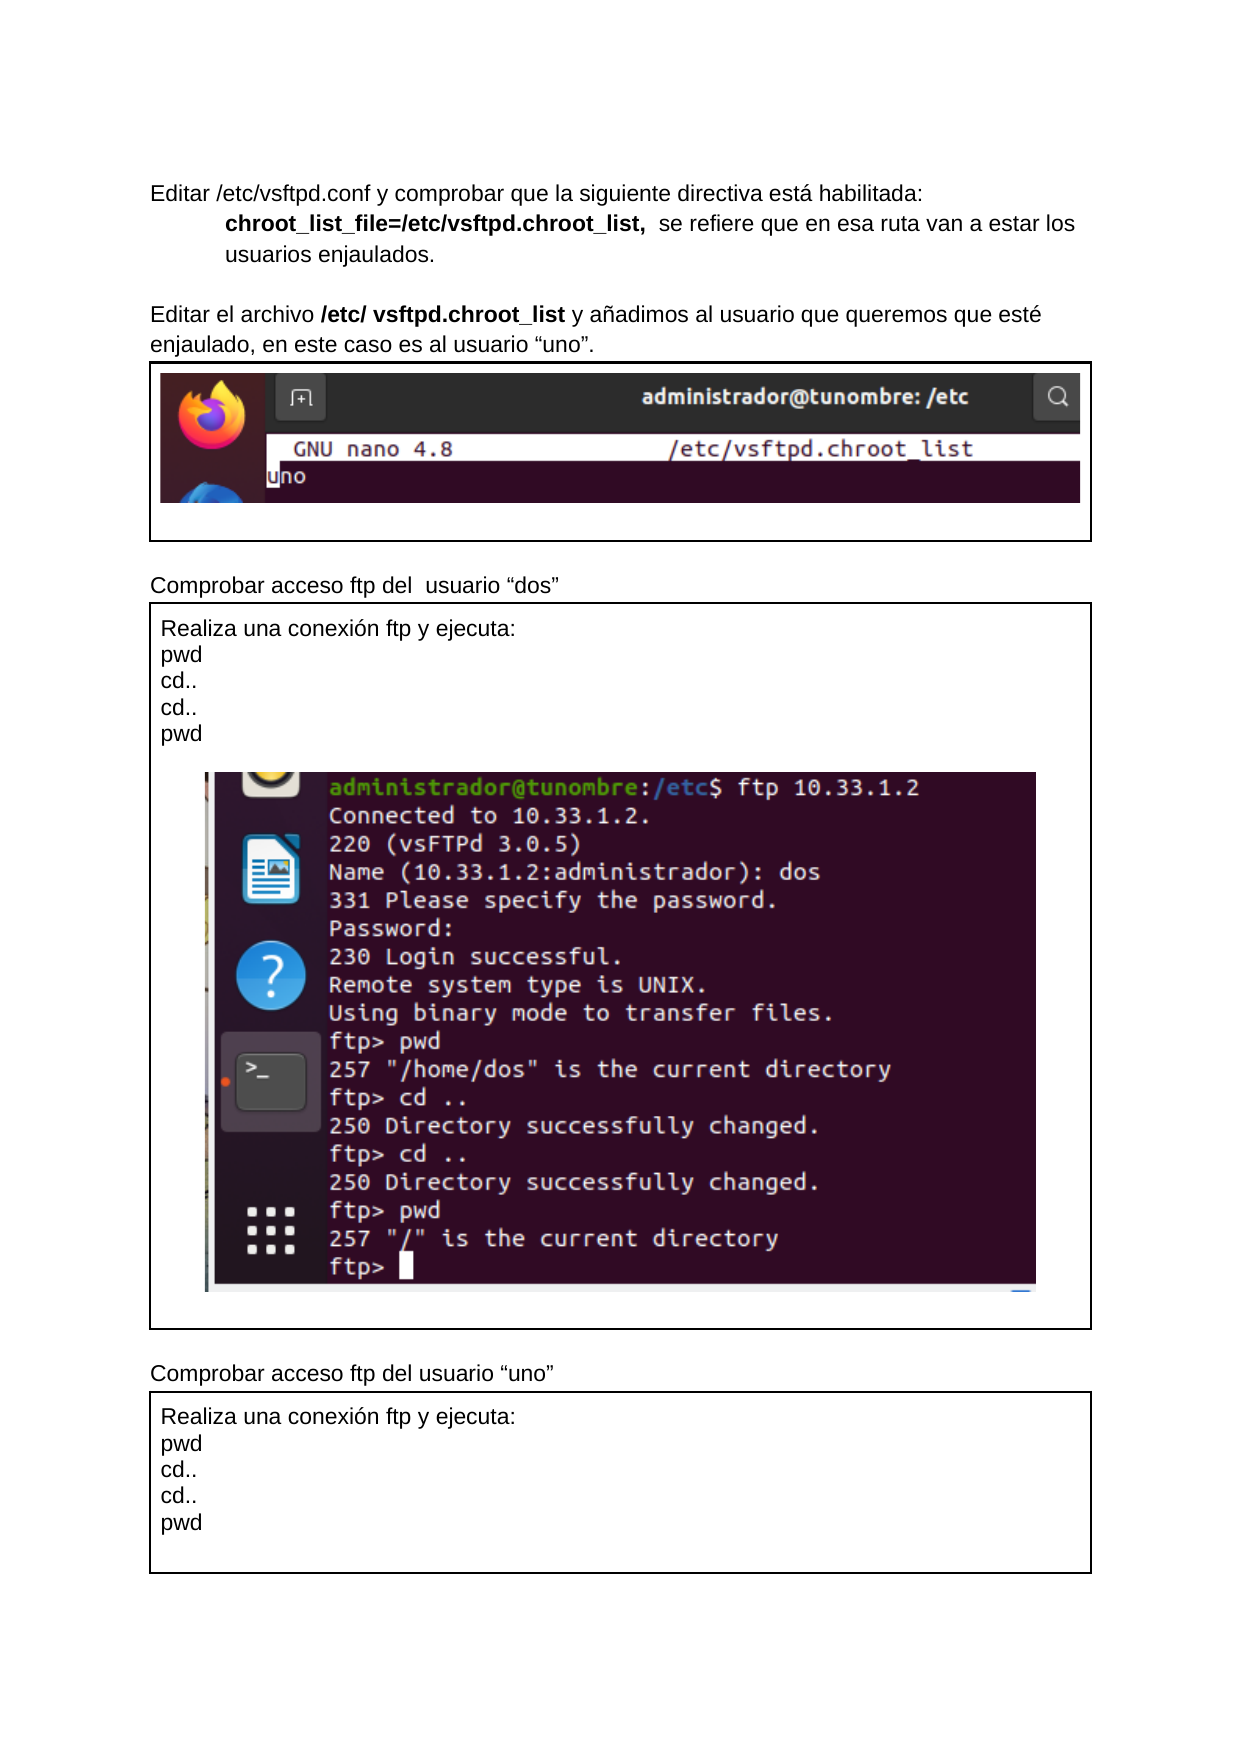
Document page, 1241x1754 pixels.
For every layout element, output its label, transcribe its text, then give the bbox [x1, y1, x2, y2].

text chroot_list_file=/etc/vsftpd.chroot_list, se refiere que en esa ruta van a estar los usuarios enjaulados. [225, 210, 1090, 267]
table_header Realiza una conexión ftp y ejecuta: pwd cd.. cd.. pwd [151, 604, 1090, 1328]
table_header [151, 364, 1090, 539]
text Editar /etc/vsftpd.conf y comprobar que la siguiente directiva está habilitada: [150, 180, 1090, 207]
text Comprobar acceso ftp del usuario “dos” [150, 572, 1090, 598]
text Comprobar acceso ftp del usuario “uno” [150, 1360, 1090, 1387]
text Editar el archivo /etc/ vsftpd.chroot_list y añadimos al usuario que queremos que esté enjaulado, en este caso es al usuario “uno”. [150, 301, 1090, 358]
table_header Realiza una conexión ftp y ejecuta: pwd cd.. cd.. pwd [151, 1393, 1090, 1572]
picture [204, 772, 1036, 1292]
picture [160, 373, 1080, 503]
